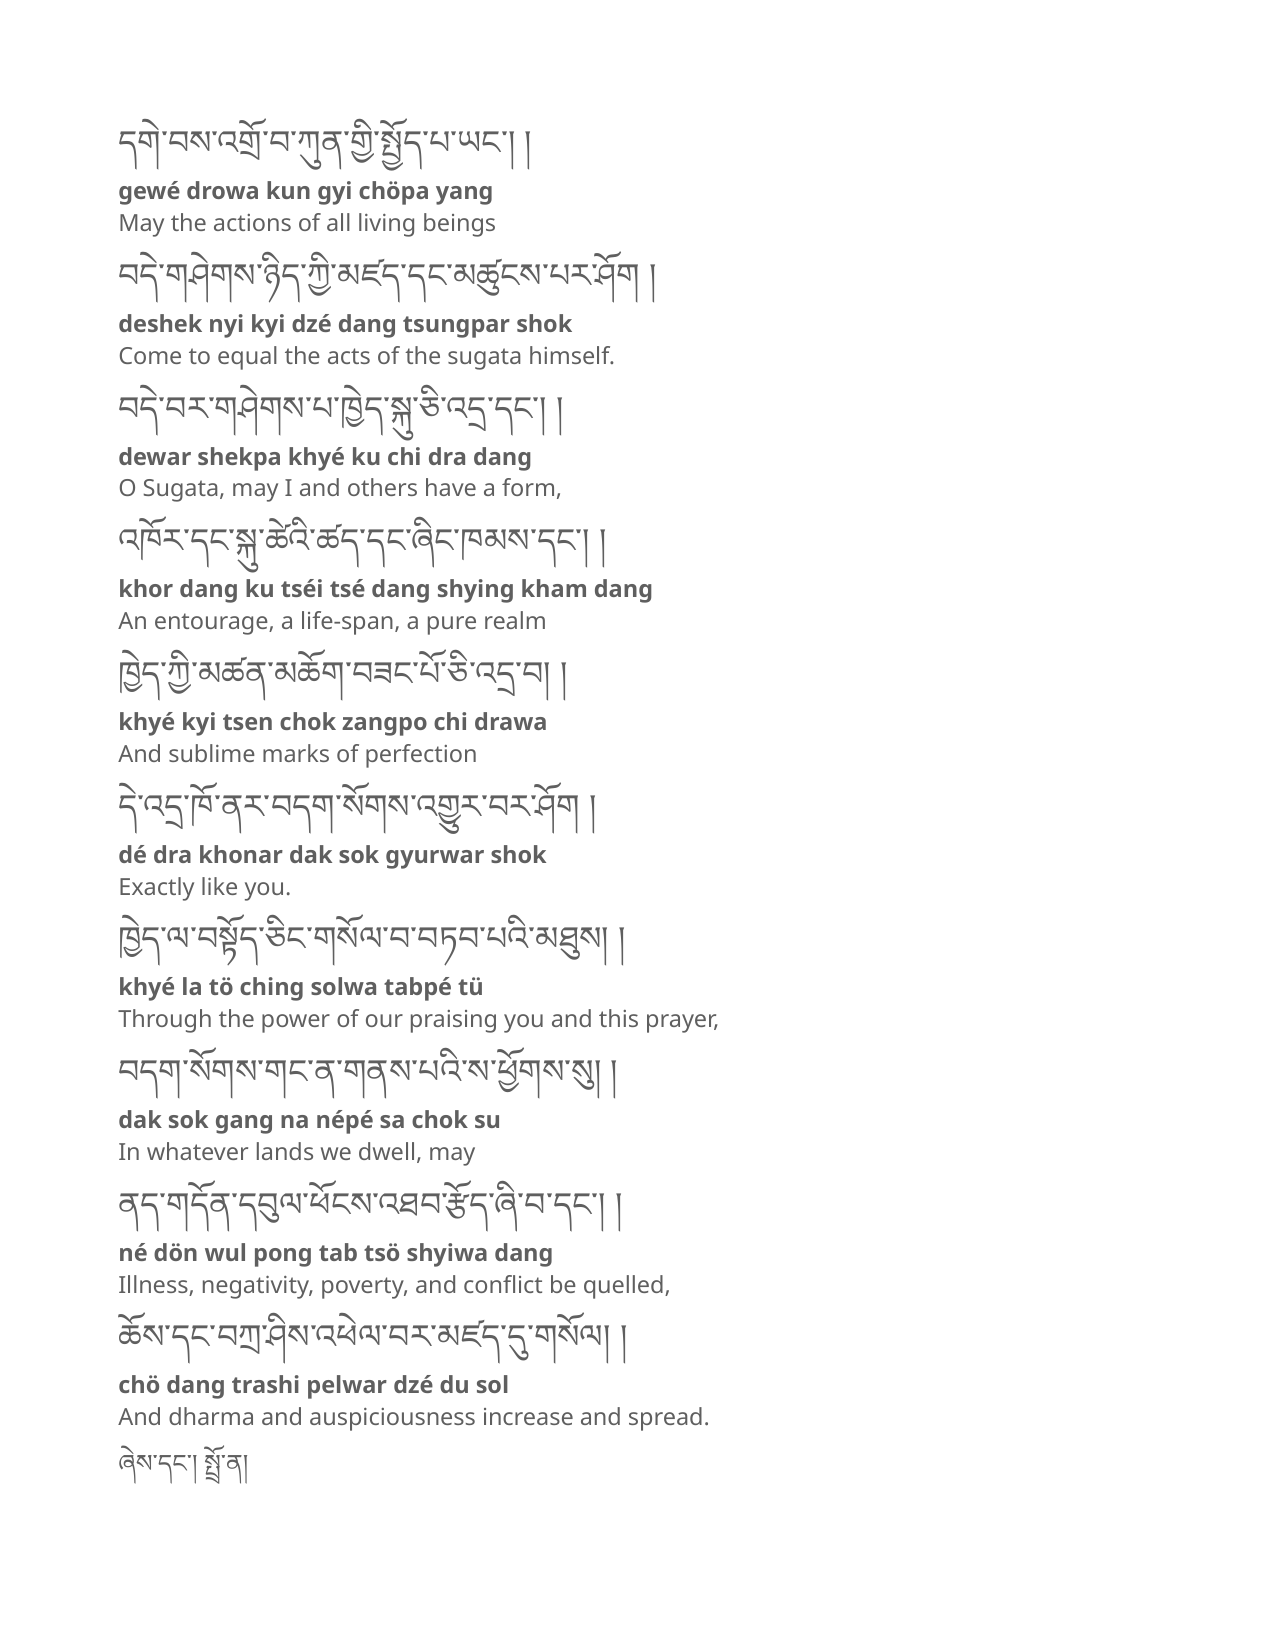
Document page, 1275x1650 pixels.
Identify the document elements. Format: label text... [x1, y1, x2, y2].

text dak sok gang na népé sa chok su [118, 1103, 1157, 1135]
text deshek nyi kyi dzé dang tsungpar shok [118, 307, 1157, 339]
text né dön wul pong tab tsö shyiwa dang [118, 1236, 1157, 1268]
text ནད་གདོན་དབུལ་ཕོངས་འཐབ་རྩོད་ཞི་བ་དང༌། ། [118, 1180, 1157, 1230]
text dé dra khonar dak sok gyurwar shok [118, 838, 1157, 870]
text khyé kyi tsen chok zangpo chi drawa [118, 705, 1157, 737]
text ཁྱེད་ལ་བསྟོད་ཅིང་གསོལ་བ་བཏབ་པའི་མཐུས། ། [118, 914, 1157, 964]
text Illness, negativity, poverty, and conflict be quelled, [118, 1268, 1157, 1300]
text ཆོས་དང་བཀྲ་ཤིས་འཕེལ་བར་མཛད་དུ་གསོལ། ། [118, 1312, 1157, 1362]
text དེ་འདྲ་ཁོ་ནར་བདག་སོགས་འགྱུར་བར་ཤོག ། [118, 782, 1157, 832]
text Exactly like you. [118, 870, 1157, 902]
text gewé drowa kun gyi chöpa yang [118, 174, 1157, 206]
text In whatever lands we dwell, may [118, 1135, 1157, 1167]
text chö dang trashi pelwar dzé du sol [118, 1369, 1157, 1401]
text O Sugata, may I and others have a form, [118, 472, 1157, 504]
text And sublime marks of perfection [118, 737, 1157, 769]
text བདག་སོགས་གང་ན་གནས་པའི་ས་ཕྱོགས་སུ། ། [118, 1047, 1157, 1097]
text འཁོར་དང་སྐུ་ཚེའི་ཚད་དང་ཞིང་ཁམས་དང༌། ། [118, 516, 1157, 566]
text And dharma and auspiciousness increase and spread. [118, 1401, 1157, 1433]
text khyé la tö ching solwa tabpé tü [118, 971, 1157, 1003]
text བདེ་བར་གཤེགས་པ་ཁྱེད་སྐུ་ཅི་འདྲ་དང༌། ། [118, 383, 1157, 433]
text An entourage, a life-span, a pure realm [118, 604, 1157, 636]
text May the actions of all living beings [118, 206, 1157, 238]
text Through the power of our praising you and this prayer, [118, 1003, 1157, 1034]
text ཞེས་དང༌། སྤྲོ་ན། [118, 1445, 1157, 1483]
text དགེ་བས་འགྲོ་བ་ཀུན་གྱི་སྤྱོད་པ་ཡང༌། ། [118, 118, 1157, 168]
text khor dang ku tséi tsé dang shying kham dang [118, 572, 1157, 604]
text ཁྱེད་ཀྱི་མཚན་མཆོག་བཟང་པོ་ཅི་འདྲ་བ། ། [118, 649, 1157, 699]
text dewar shekpa khyé ku chi dra dang [118, 440, 1157, 472]
text བདེ་གཤེགས་ཉིད་ཀྱི་མཛད་དང་མཚུངས་པར་ཤོག ། [118, 251, 1157, 301]
text Come to equal the acts of the sugata himself. [118, 339, 1157, 371]
